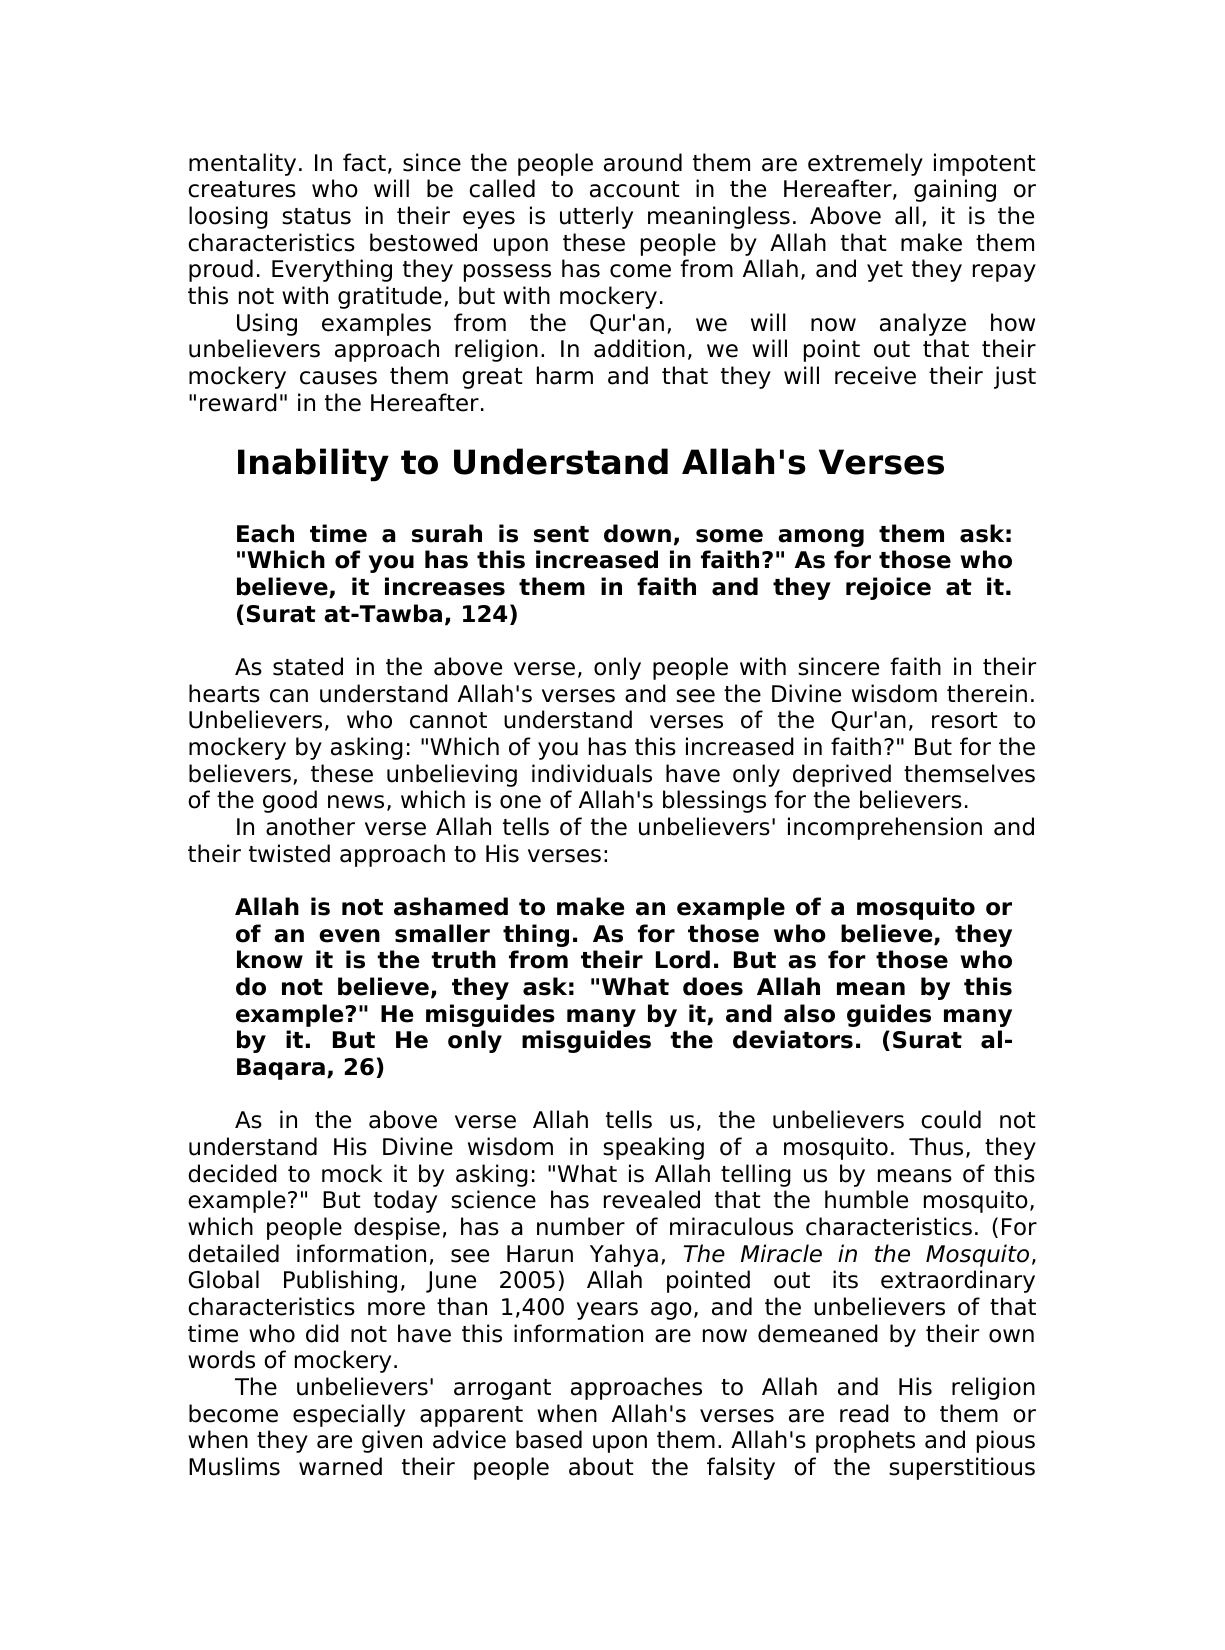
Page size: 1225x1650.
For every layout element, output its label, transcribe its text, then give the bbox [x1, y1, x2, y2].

text mentality. In fact, since the people around them are extremely impotent creatures who will be called to account in the Hereafter, gaining or loosing status in their eyes is utterly meaningless. Above all, it is the characteristics bestowed upon these people by Allah that make them proud. Everything they possess has come from Allah, and yet they repay this not with gratitude, but with mockery. [187, 150, 1037, 310]
text Using examples from the Qur'an, we will now analyze how unbelievers approach religion. In addition, we will point out that their mockery causes them great harm and that they will receive their just "reward" in the Hereafter. [187, 310, 1037, 417]
text In another verse Allah tells of the unbelievers' incomprehension and their twisted approach to His verses: [187, 814, 1037, 868]
text The unbelievers' arrogant approaches to Allah and His religion become especially apparent when Allah's verses are read to them or when they are given advice based upon them. Allah's prophets and pious Muslims warned their people about the falsity of the superstitious [187, 1374, 1037, 1481]
text As in the above verse Allah tells us, the unbelievers could not understand His Divine wisdom in speaking of a mosquito. Thus, they decided to mock it by asking: "What is Allah telling us by means of this example?" But today science has revealed that the humble mosquito, which people despise, has a number of miraculous characteristics. (For detailed information, see Harun Yahya, The Miracle in the Mosquito, Global Publishing, June 2005) Allah pointed out its extraordinary characteristics more than 1,400 years ago, and the unbelievers of that time who did not have this information are now demeaned by their own words of mockery. [187, 1108, 1037, 1374]
text As stated in the above verse, only people with sincere faith in their hearts can understand Allah's verses and see the Divine wisdom therein. Unbelievers, who cannot understand verses of the Qur'an, resort to mockery by asking: "Which of you has this increased in faith?" But for the believers, these unbelieving individuals have only deprived themselves of the good news, which is one of Allah's blessings for the believers. [187, 654, 1037, 814]
text Inability to Understand Allah's Verses [187, 443, 1037, 482]
text Each time a surah is sent down, some among them ask: "Which of you has this increased in faith?" As for those who believe, it increases them in faith and they rejoice at it. (Surat at-Tawba, 124) [235, 521, 1014, 628]
text Allah is not ashamed to make an example of a mosquito or of an even smaller thing. As for those who believe, they know it is the truth from their Lord. But as for those who do not believe, they ask: "What does Allah mean by this example?" He misguides many by it, and also guides many by it. But He only misguides the deviators. (Surat al-Baqara, 26) [235, 894, 1014, 1081]
